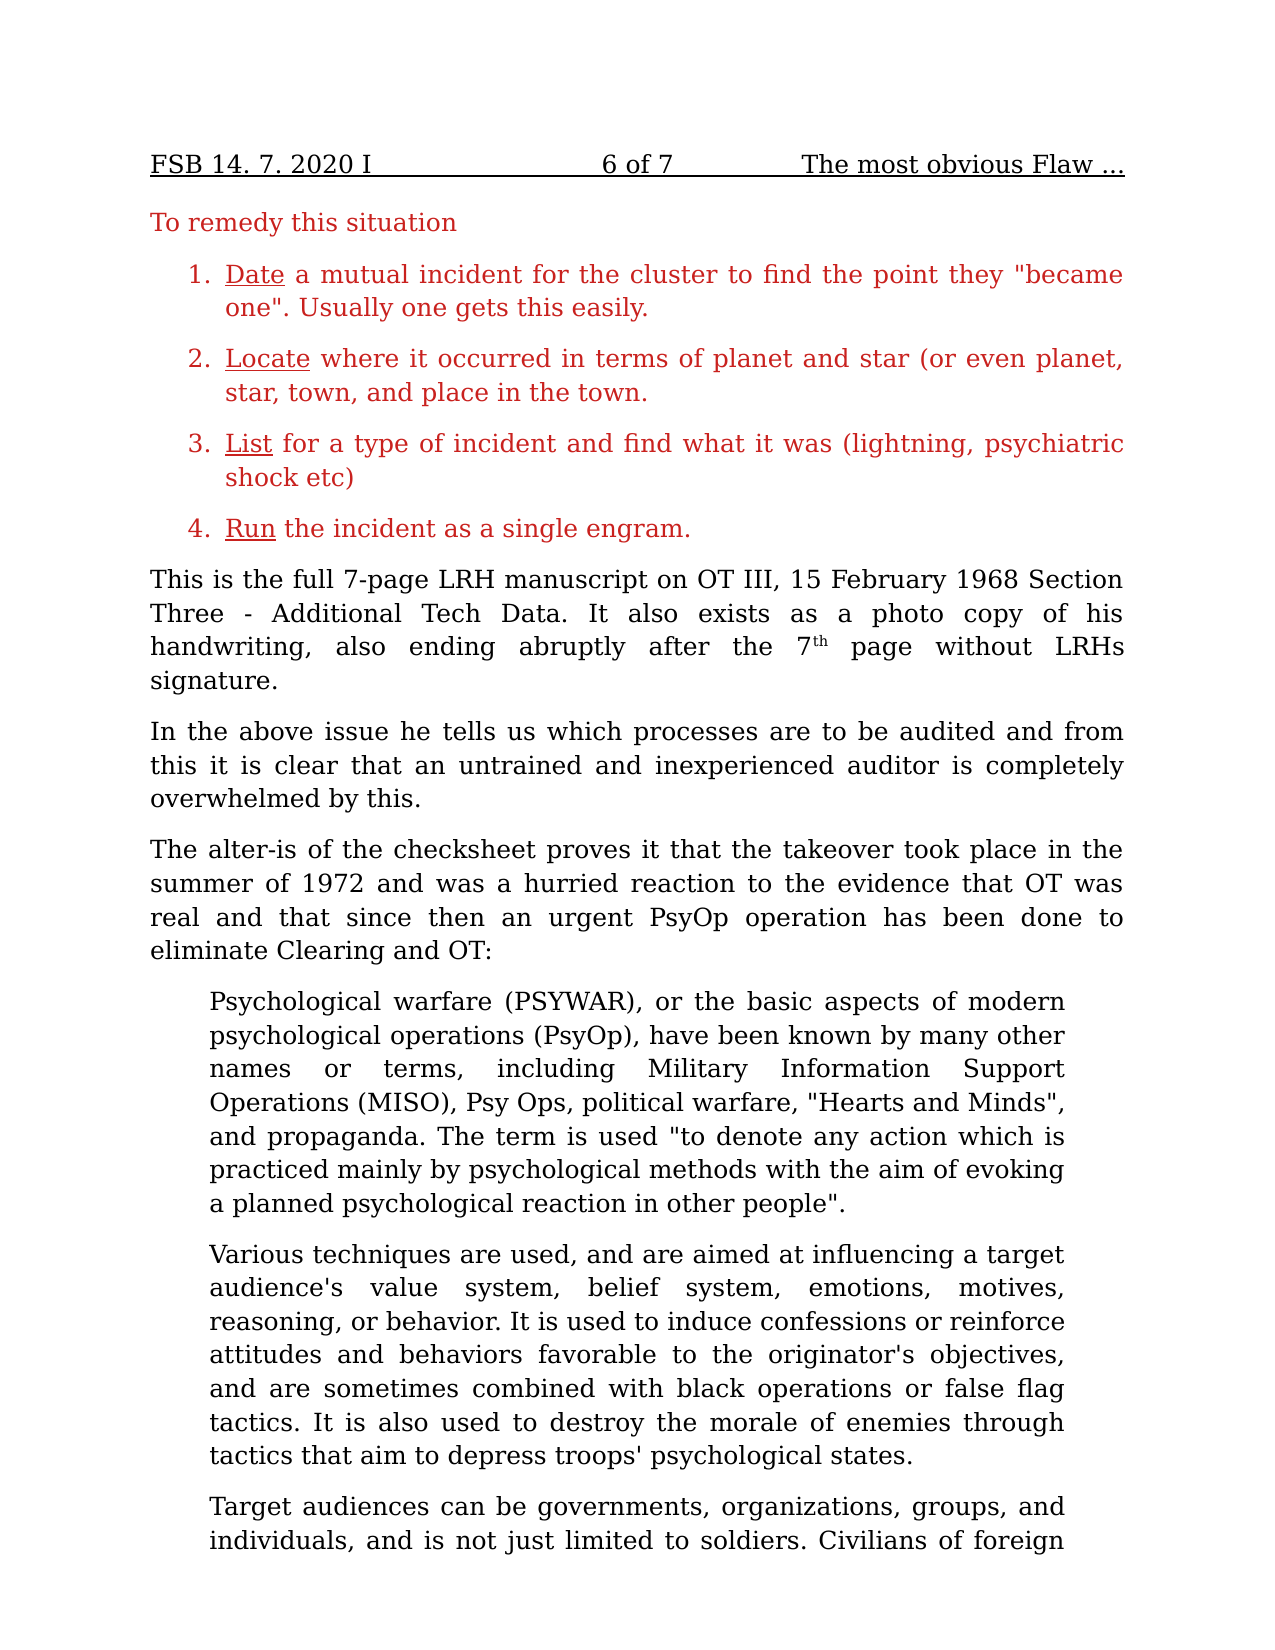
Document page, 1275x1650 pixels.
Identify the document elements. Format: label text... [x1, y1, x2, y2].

text The alter-is of the checksheet proves it that the takeover took place in the summer of 1972 and was a hurried reaction to the evidence that OT was real and that since then an urgent PsyOp operation has been done to eliminate Clearing and OT: [150, 836, 1125, 966]
text Psychological warfare (PSYWAR), or the basic aspects of modern psychological operations (PsyOp), have been known by many other names or terms, including Military Information Support Operations (MISO), Psy Ops, political warfare, "Hearts and Minds", and propaganda. The term is used "to denote any action which is practiced mainly by psychological methods with the aim of evoking a planned psychological reaction in other people". [209, 988, 1066, 1218]
list Run the incident as a single engram. [187, 514, 1125, 543]
text Target audiences can be governments, organizations, groups, and individuals, and is not just limited to soldiers. Civilians of foreign [209, 1493, 1066, 1555]
text This is the full 7-page LRH manuscript on OT III, 15 February 1968 Section Three - Additional Tech Data. It also exists as a photo copy of his handwriting, also ending abruptly after the 7th page without LRHs signature. [150, 566, 1125, 695]
list Locate where it occurred in terms of planet and star (or even planet, star, town, and place in the town. [187, 345, 1125, 407]
text To remedy this situation [150, 209, 1125, 238]
list Date a mutual incident for the cluster to find the point they "became one". Usually one gets this easily. [187, 260, 1125, 323]
list List for a type of incident and find what it was (lightning, psychiatric shock etc) [187, 429, 1125, 492]
text Various techniques are used, and are aimed at influencing a target audience's value system, belief system, emotions, motives, reasoning, or behavior. It is used to induce confessions or reinforce attitudes and behaviors favorable to the originator's objectives, and are sometimes combined with black operations or false flag tactics. It is also used to destroy the morale of enemies through tactics that aim to depress troops' psychological states. [209, 1240, 1066, 1471]
text In the above issue he tells us which processes are to be audited and from this it is clear that an untrained and inexperienced auditor is completely overwhelmed by this. [150, 717, 1125, 814]
